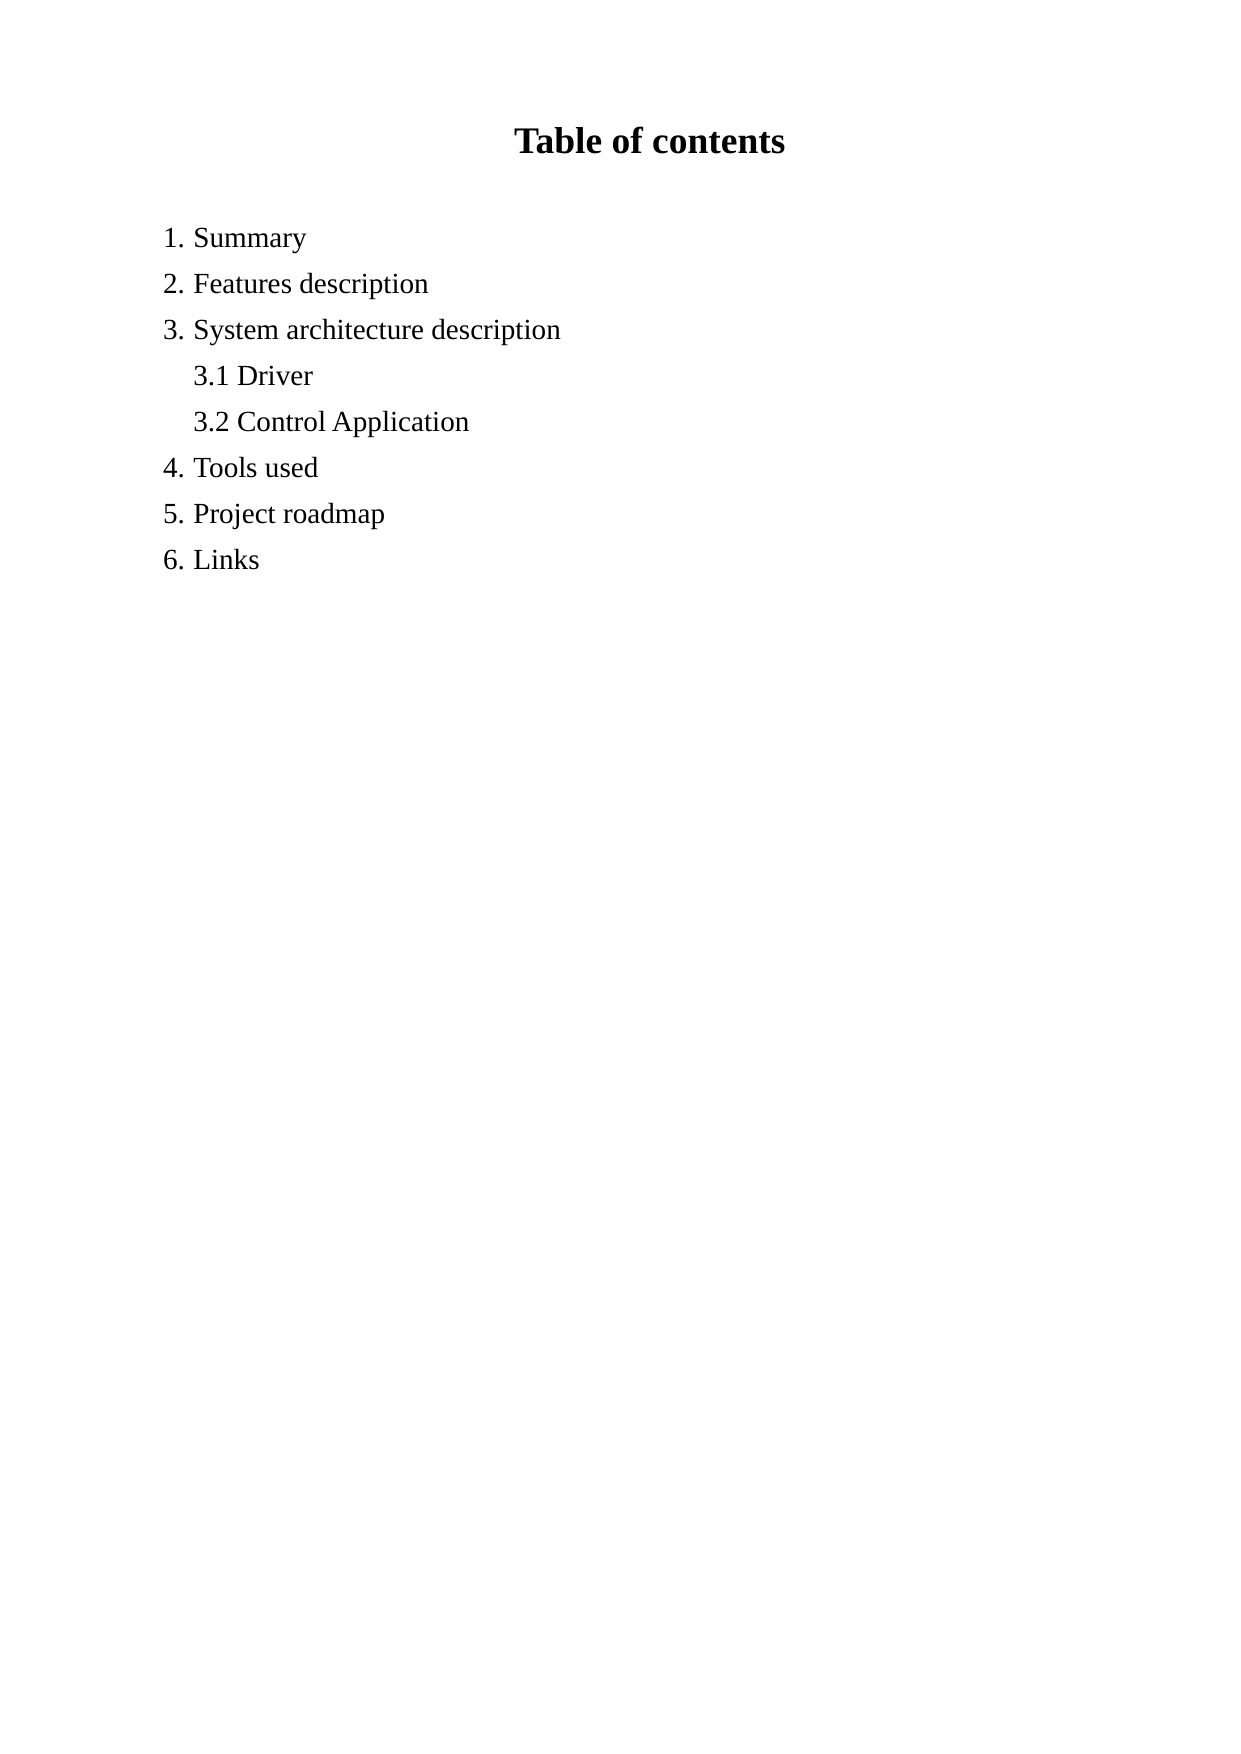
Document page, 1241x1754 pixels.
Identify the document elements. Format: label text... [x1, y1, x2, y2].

list Tools used [156, 450, 1122, 483]
list 3.1 Driver [156, 358, 1122, 391]
list Links [156, 542, 1122, 576]
text Table of contents [118, 118, 1122, 161]
list Features description [156, 266, 1122, 299]
list 3.2 Control Application [156, 404, 1122, 437]
list Summary [156, 220, 1122, 253]
list Project roadmap [156, 496, 1122, 529]
list System architecture description [156, 312, 1122, 345]
